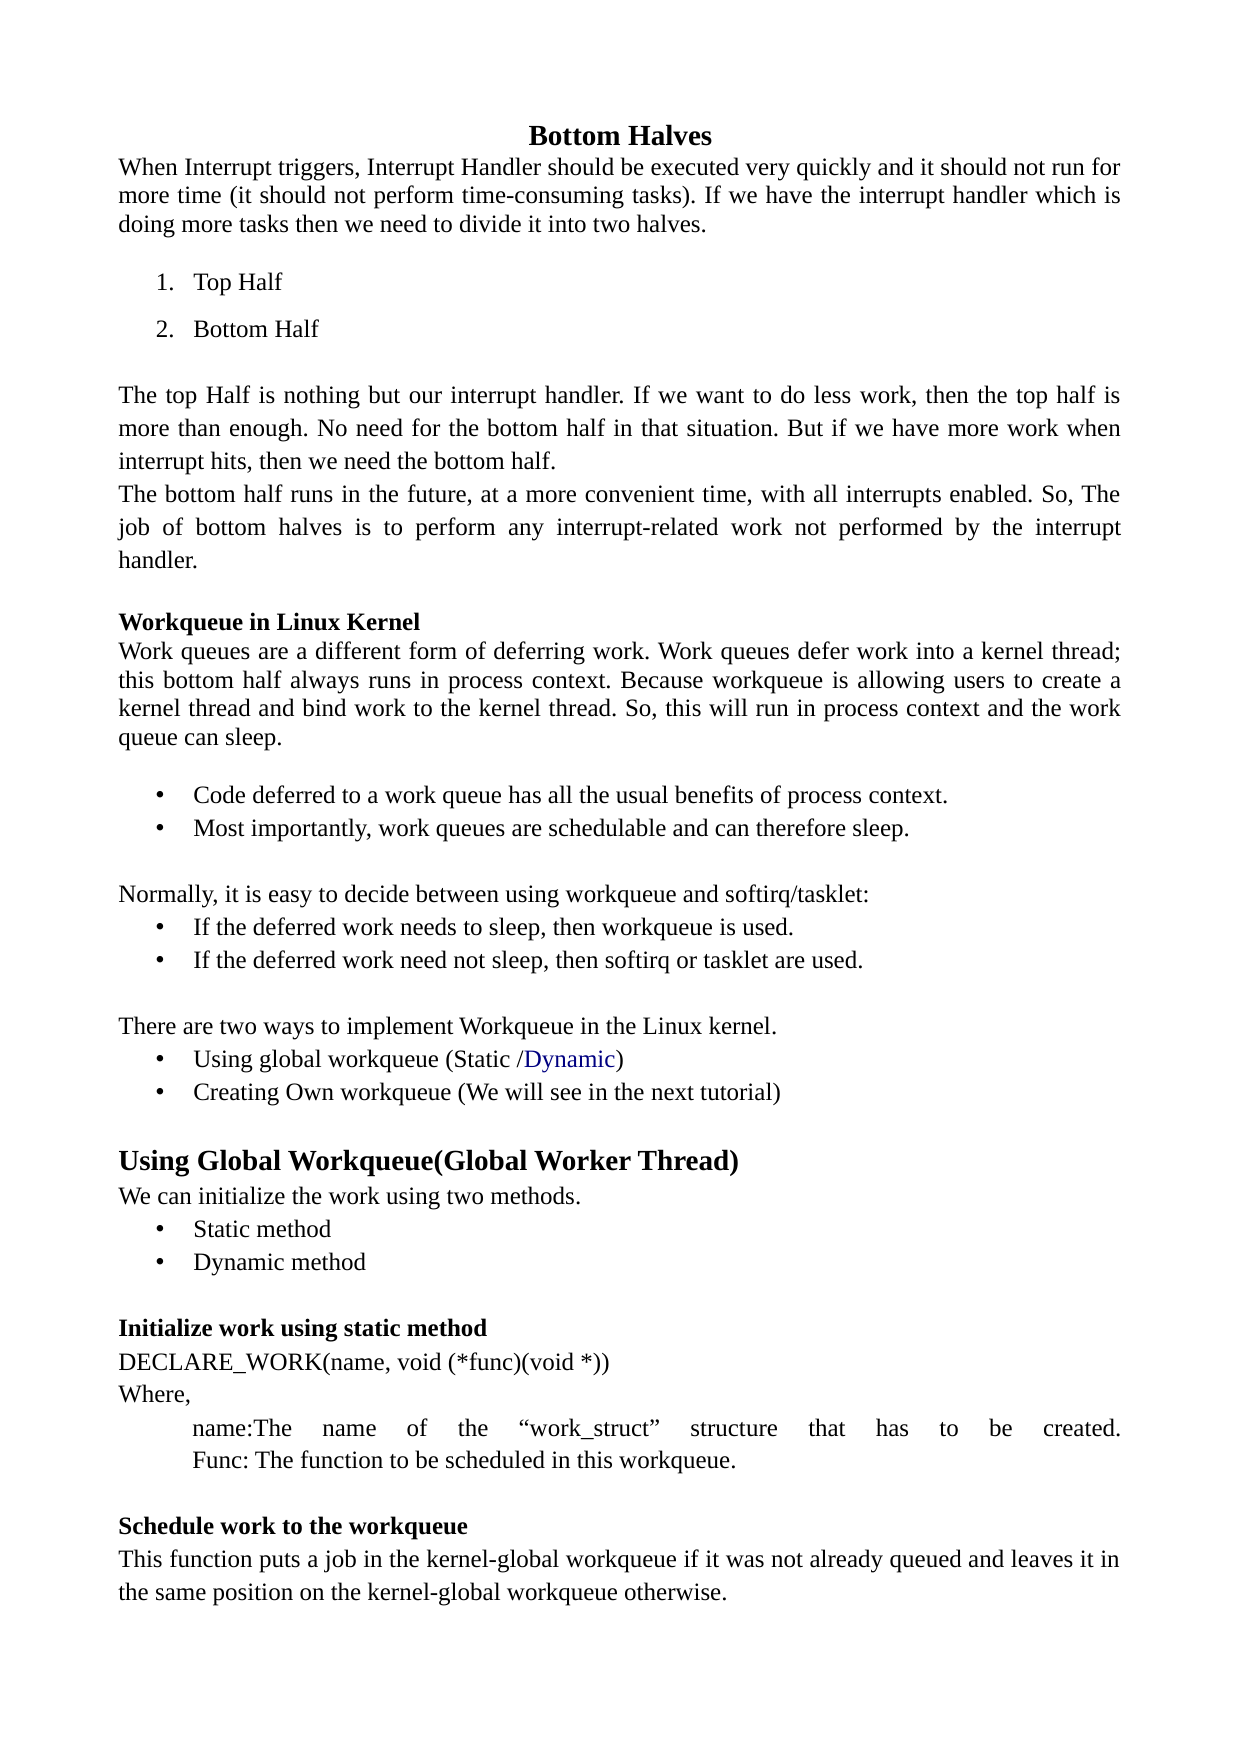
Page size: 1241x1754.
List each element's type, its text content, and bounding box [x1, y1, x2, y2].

text name:The name of the “work_struct” structure that has to be created. Func: The function to be scheduled in this workqueue. [118, 1413, 1122, 1474]
text We can initialize the work using two methods. [118, 1181, 1122, 1210]
list Dynamic method [156, 1247, 1122, 1276]
list Most importantly, work queues are schedulable and can therefore sleep. [156, 813, 1122, 841]
text This function puts a job in the kernel-global workqueue if it was not already queued and leaves it in the same position on the kernel-global workqueue otherwise. [118, 1544, 1122, 1606]
list Static method [156, 1214, 1122, 1243]
text The bottom half runs in the future, at a more convenient time, with all interrupts enabled. So, The job of bottom halves is to perform any interrupt-related work not performed by the interrupt handler. [118, 479, 1122, 574]
list Creating Own workqueue (We will see in the next tutorial) [156, 1077, 1122, 1106]
text Initialize work using static method [118, 1313, 1122, 1342]
text Workqueue in Linux Kernel [118, 607, 1122, 636]
text Work queues are a different form of deferring work. Work queues defer work into a kernel thread; this bottom half always runs in process context. Because workqueue is allowing users to create a kernel thread and bind work to the kernel thread. So, this will run in process context and the work queue can sleep. [118, 636, 1122, 751]
list If the deferred work need not sleep, then softirq or tasklet are used. [156, 945, 1122, 973]
text When Interrupt triggers, Interrupt Handler should be executed very quickly and it should not run for more time (it should not perform time-consuming tasks). If we have the interrupt handler which is doing more tasks then we need to divide it into two halves. [118, 152, 1122, 238]
text Where, [118, 1379, 1122, 1408]
text Bottom Halves [118, 118, 1122, 152]
list Bottom Half [156, 314, 1122, 343]
text Schedule work to the workqueue [118, 1511, 1122, 1540]
list Using global workqueue (Static /Dynamic) [156, 1044, 1122, 1073]
text DECLARE_WORK(name, void (*func)(void *)) [118, 1347, 1122, 1375]
text The top Half is nothing but our interrupt handler. If we want to do less work, then the top half is more than enough. No need for the bottom half in that situation. But if we have more work when interrupt hits, then we need the bottom half. [118, 380, 1122, 475]
list Code deferred to a work queue has all the usual benefits of process context. [156, 780, 1122, 808]
list Top Half [156, 267, 1122, 295]
text Using Global Workqueue(Global Worker Thread) [118, 1143, 1122, 1176]
list If the deferred work needs to sleep, then workqueue is used. [156, 912, 1122, 941]
text There are two ways to implement Workqueue in the Linux kernel. [118, 1011, 1122, 1039]
text Normally, it is easy to decide between using workqueue and softirq/tasklet: [118, 879, 1122, 907]
